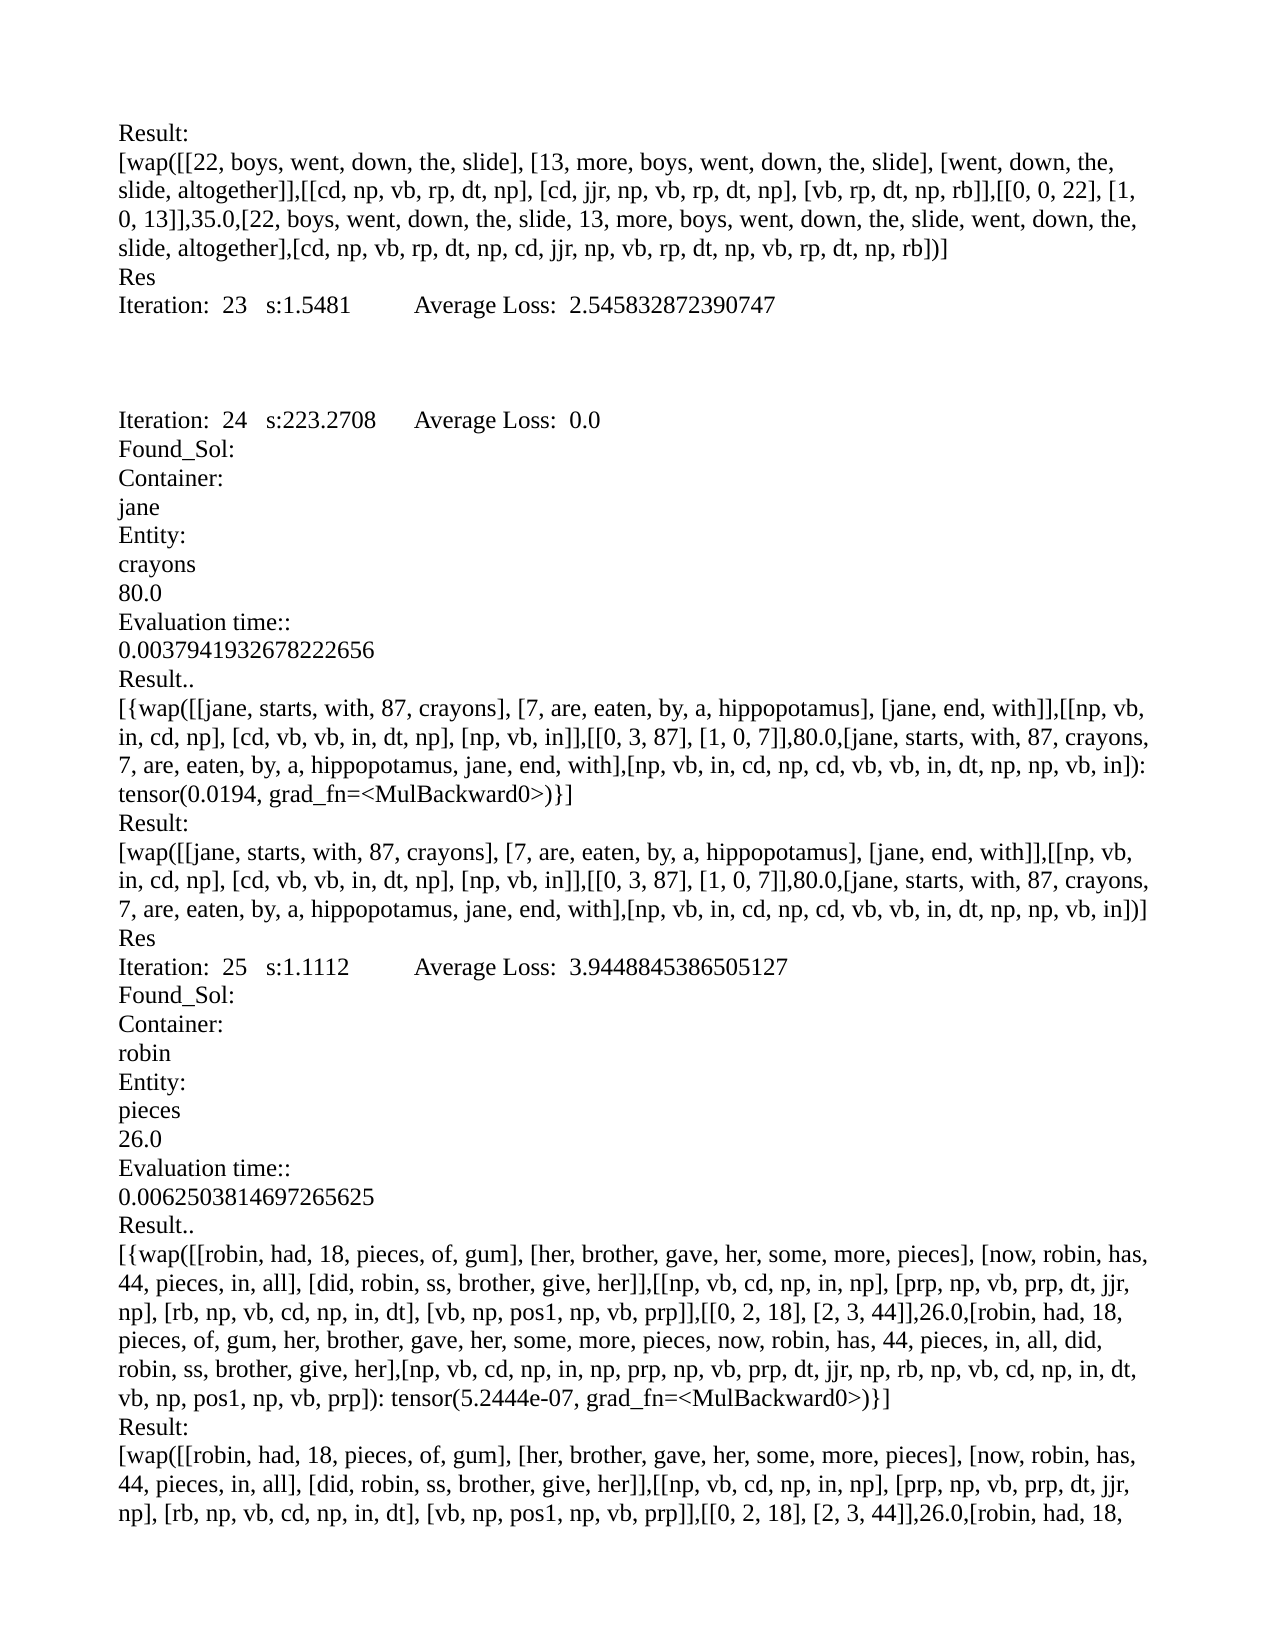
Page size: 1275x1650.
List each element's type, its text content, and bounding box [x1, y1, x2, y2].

text pieces [118, 1096, 1157, 1124]
text Evaluation time:: [118, 1153, 1157, 1182]
text jane [118, 492, 1157, 521]
text robin [118, 1038, 1157, 1067]
text Found_Sol: [118, 434, 1157, 463]
text 0.0062503814697265625 [118, 1182, 1157, 1211]
text 80.0 [118, 578, 1157, 607]
text [{wap([[jane, starts, with, 87, crayons], [7, are, eaten, by, a, hippopotamus], [jane, end, with]],[[np, vb, in, cd, np], [cd, vb, vb, in, dt, np], [np, vb, in]],[[0, 3, 87], [1, 0, 7]],80.0,[jane, starts, with, 87, crayons, 7, are, eaten, by, a, hippopotamus, jane, end, with],[np, vb, in, cd, np, cd, vb, vb, in, dt, np, np, vb, in]): tensor(0.0194, grad_fn=<MulBackward0>)}] [118, 693, 1157, 808]
text Iteration: 24 s:223.2708 Average Loss: 0.0 [118, 406, 1157, 434]
text crayons [118, 549, 1157, 578]
text Res [118, 923, 1157, 952]
text [wap([[robin, had, 18, pieces, of, gum], [her, brother, gave, her, some, more, pieces], [now, robin, has, 44, pieces, in, all], [did, robin, ss, brother, give, her]],[[np, vb, cd, np, in, np], [prp, np, vb, prp, dt, jjr, np], [rb, np, vb, cd, np, in, dt], [vb, np, pos1, np, vb, prp]],[[0, 2, 18], [2, 3, 44]],26.0,[robin, had, 18, [118, 1441, 1157, 1527]
text Entity: [118, 521, 1157, 549]
text [wap([[22, boys, went, down, the, slide], [13, more, boys, went, down, the, slide], [went, down, the, slide, altogether]],[[cd, np, vb, rp, dt, np], [cd, jjr, np, vb, rp, dt, np], [vb, rp, dt, np, rb]],[[0, 0, 22], [1, 0, 13]],35.0,[22, boys, went, down, the, slide, 13, more, boys, went, down, the, slide, went, down, the, slide, altogether],[cd, np, vb, rp, dt, np, cd, jjr, np, vb, rp, dt, np, vb, rp, dt, np, rb])] [118, 147, 1157, 262]
text Result.. [118, 664, 1157, 693]
text [wap([[jane, starts, with, 87, crayons], [7, are, eaten, by, a, hippopotamus], [jane, end, with]],[[np, vb, in, cd, np], [cd, vb, vb, in, dt, np], [np, vb, in]],[[0, 3, 87], [1, 0, 7]],80.0,[jane, starts, with, 87, crayons, 7, are, eaten, by, a, hippopotamus, jane, end, with],[np, vb, in, cd, np, cd, vb, vb, in, dt, np, np, vb, in])] [118, 837, 1157, 923]
text Result: [118, 808, 1157, 837]
text Entity: [118, 1067, 1157, 1096]
text Result: [118, 118, 1157, 147]
text Container: [118, 1009, 1157, 1038]
text Iteration: 25 s:1.1112 Average Loss: 3.9448845386505127 [118, 952, 1157, 981]
text [{wap([[robin, had, 18, pieces, of, gum], [her, brother, gave, her, some, more, pieces], [now, robin, has, 44, pieces, in, all], [did, robin, ss, brother, give, her]],[[np, vb, cd, np, in, np], [prp, np, vb, prp, dt, jjr, np], [rb, np, vb, cd, np, in, dt], [vb, np, pos1, np, vb, prp]],[[0, 2, 18], [2, 3, 44]],26.0,[robin, had, 18, pieces, of, gum, her, brother, gave, her, some, more, pieces, now, robin, has, 44, pieces, in, all, did, robin, ss, brother, give, her],[np, vb, cd, np, in, np, prp, np, vb, prp, dt, jjr, np, rb, np, vb, cd, np, in, dt, vb, np, pos1, np, vb, prp]): tensor(5.2444e-07, grad_fn=<MulBackward0>)}] [118, 1239, 1157, 1412]
text 0.0037941932678222656 [118, 636, 1157, 664]
text Container: [118, 463, 1157, 492]
text 26.0 [118, 1124, 1157, 1153]
text Evaluation time:: [118, 607, 1157, 636]
text Found_Sol: [118, 981, 1157, 1009]
text Iteration: 23 s:1.5481 Average Loss: 2.545832872390747 [118, 291, 1157, 319]
text Result: [118, 1412, 1157, 1441]
text Result.. [118, 1211, 1157, 1239]
text Res [118, 262, 1157, 291]
